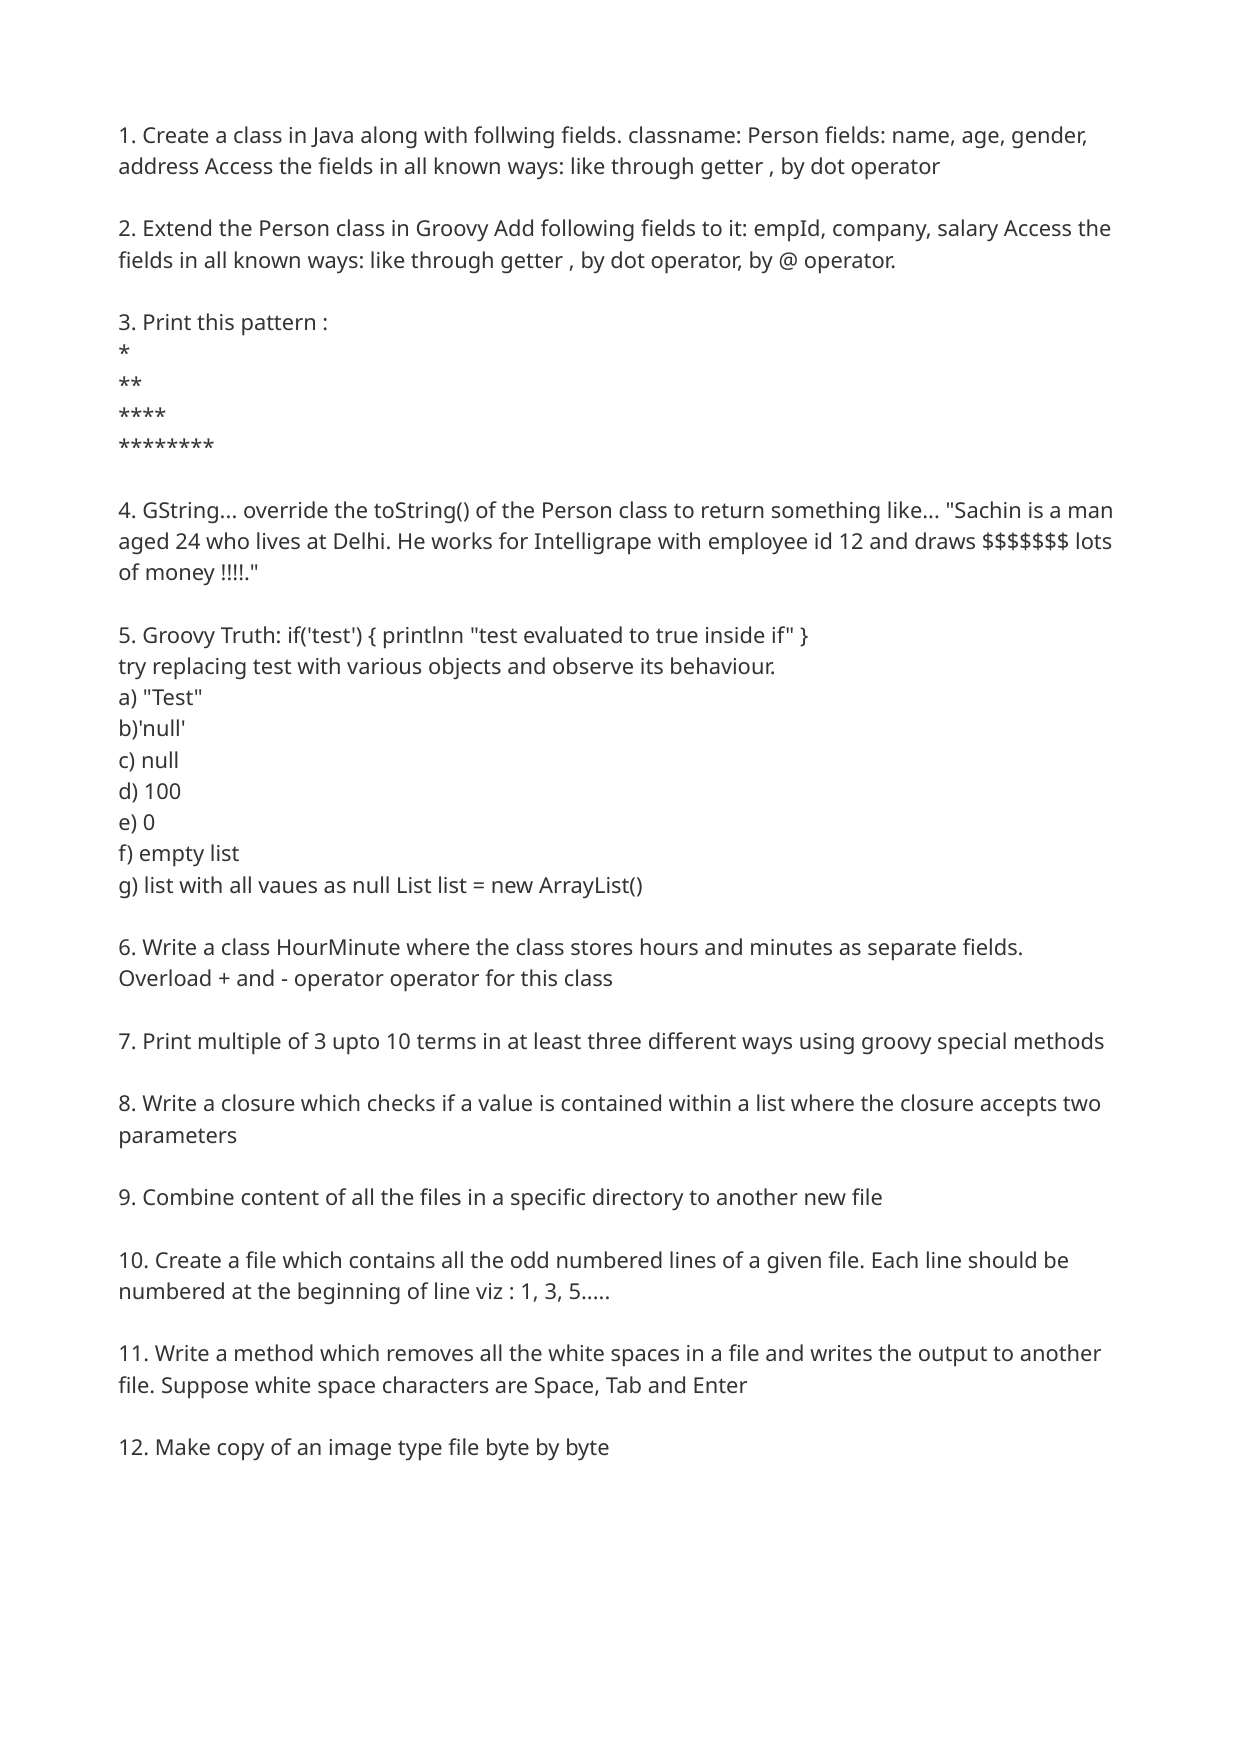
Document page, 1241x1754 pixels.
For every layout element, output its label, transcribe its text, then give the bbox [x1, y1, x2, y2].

text 1. Create a class in Java along with follwing fields. classname: Person fields: name, age, gender, address Access the fields in all known ways: like through getter , by dot operator 2. Extend the Person class in Groovy Add following fields to it: empId, company, salary Access the fields in all known ways: like through getter , by dot operator, by @ operator. 3. Print this pattern : * ** **** ******** 4. GString... override the toString() of the Person class to return something like... "Sachin is a man aged 24 who lives at Delhi. He works for Intelligrape with employee id 12 and draws $$$$$$$ lots of money !!!!." 5. Groovy Truth: if('test') { printlnn "test evaluated to true inside if" } try replacing test with various objects and observe its behaviour. a) "Test" b)'null' c) null d) 100 e) 0 f) empty list g) list with all vaues as null List list = new ArrayList() 6. Write a class HourMinute where the class stores hours and minutes as separate fields. Overload + and - operator operator for this class 7. Print multiple of 3 upto 10 terms in at least three different ways using groovy special methods 8. Write a closure which checks if a value is contained within a list where the closure accepts two parameters 9. Combine content of all the files in a specific directory to another new file 10. Create a file which contains all the odd numbered lines of a given file. Each line should be numbered at the beginning of line viz : 1, 3, 5..... 11. Write a method which removes all the white spaces in a file and writes the output to another file. Suppose white space characters are Space, Tab and Enter 12. Make copy of an image type file byte by byte [118, 118, 1122, 1462]
